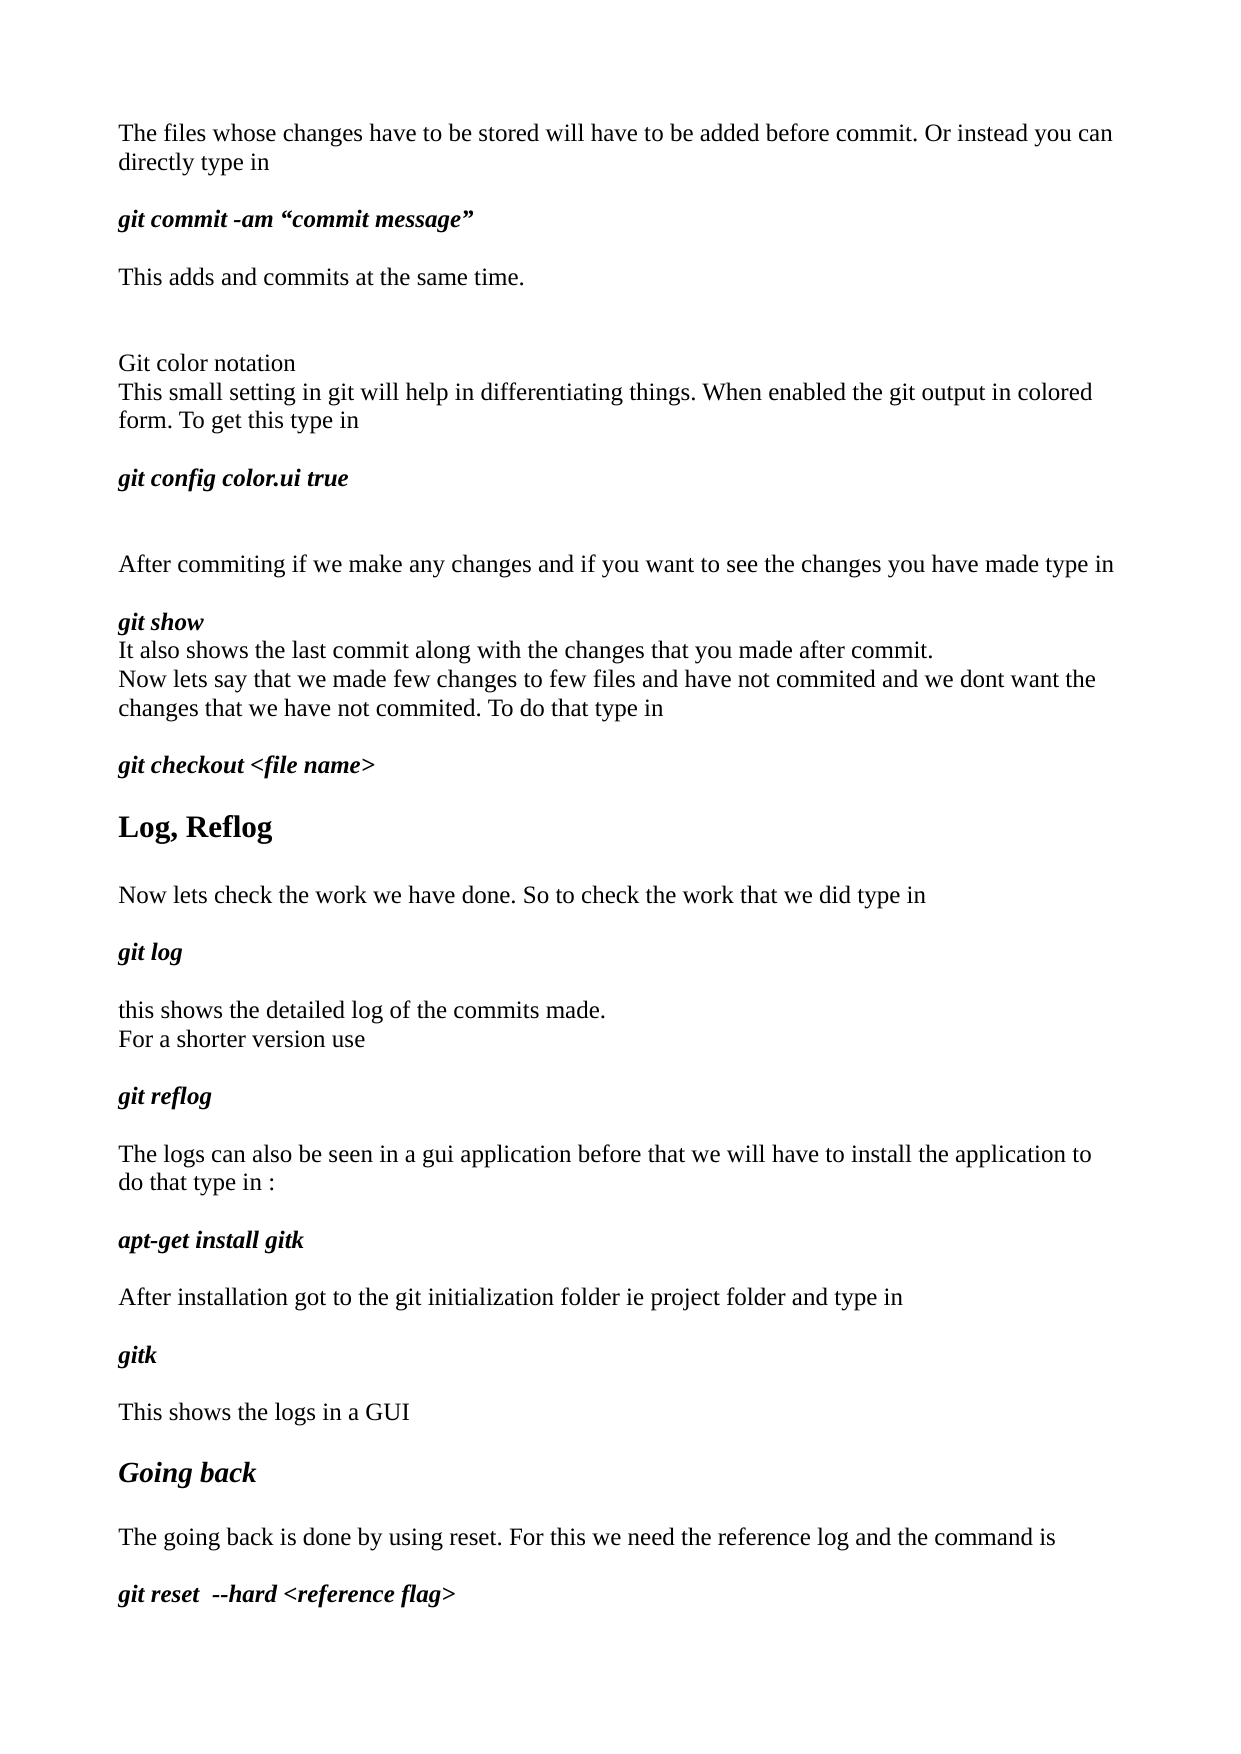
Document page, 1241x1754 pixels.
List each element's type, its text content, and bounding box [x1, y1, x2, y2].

text This adds and commits at the same time. [118, 262, 1122, 291]
text Going back [118, 1455, 1122, 1488]
text git commit -am “commit message” [118, 204, 1122, 233]
text Git color notation [118, 348, 1122, 377]
text Log, Reflog [118, 808, 1122, 844]
text This small setting in git will help in differentiating things. When enabled the git output in colored form. To get this type in [118, 377, 1122, 434]
text git reflog [118, 1081, 1122, 1110]
text The logs can also be seen in a gui application before that we will have to install the application to do that type in : [118, 1139, 1122, 1196]
text git reset --hard <reference flag> [118, 1579, 1122, 1608]
text It also shows the last commit along with the changes that you made after commit. [118, 636, 1122, 664]
text Now lets check the work we have done. So to check the work that we did type in [118, 880, 1122, 909]
text gitk [118, 1340, 1122, 1369]
text apt-get install gitk [118, 1225, 1122, 1254]
text The going back is done by using reset. For this we need the reference log and the command is [118, 1522, 1122, 1551]
text This shows the logs in a GUI [118, 1397, 1122, 1426]
text git show [118, 607, 1122, 636]
text After commiting if we make any changes and if you want to see the changes you have made type in [118, 549, 1122, 578]
text After installation got to the git initialization folder ie project folder and type in [118, 1282, 1122, 1311]
text git log [118, 937, 1122, 966]
text git config color.ui true [118, 463, 1122, 492]
text Now lets say that we made few changes to few files and have not commited and we dont want the changes that we have not commited. To do that type in [118, 664, 1122, 722]
text git checkout <file name> [118, 751, 1122, 779]
text this shows the detailed log of the commits made. [118, 995, 1122, 1024]
text For a shorter version use [118, 1024, 1122, 1052]
text The files whose changes have to be stored will have to be added before commit. Or instead you can directly type in [118, 118, 1122, 176]
